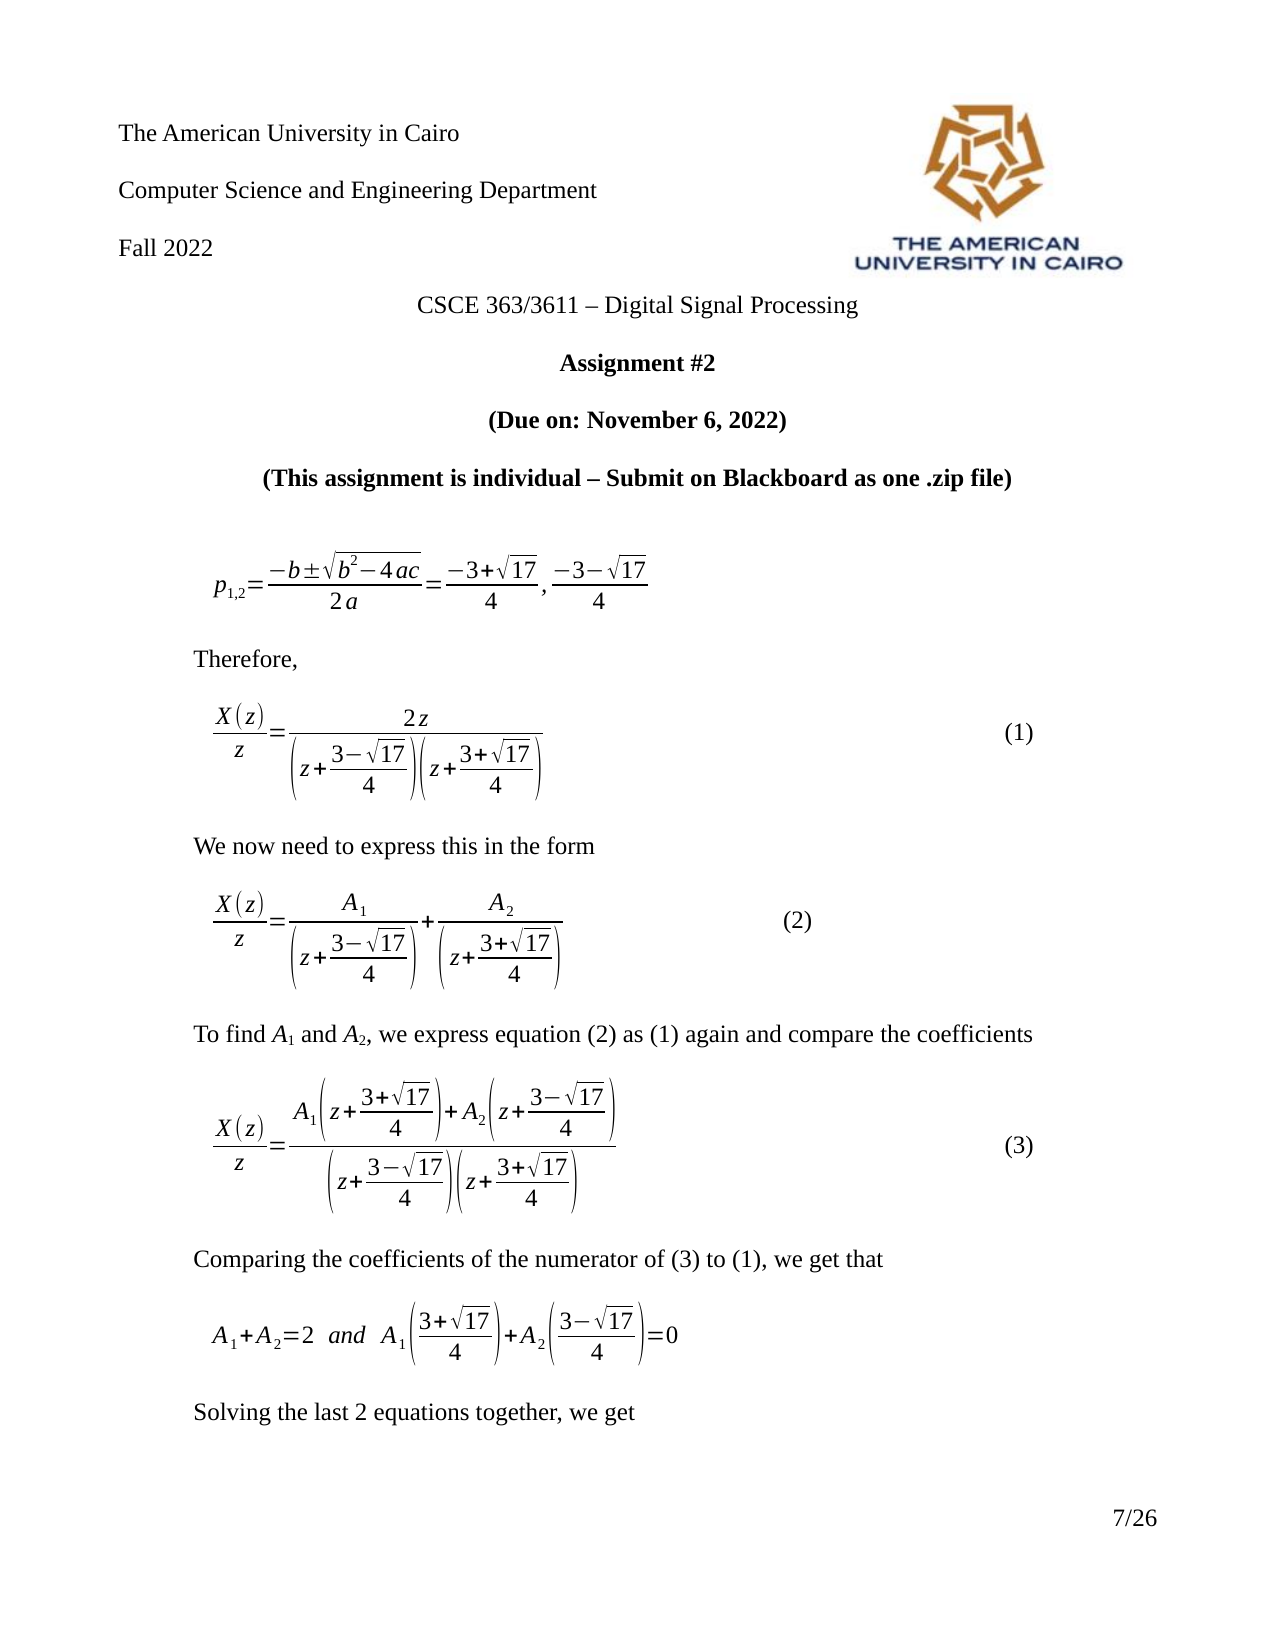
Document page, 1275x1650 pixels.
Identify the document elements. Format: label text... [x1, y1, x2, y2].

list (2) [156, 888, 1157, 991]
list (1) [156, 701, 1157, 802]
list To find A1 and A2, we express equation (2) as (1) again and compare the coefficients [156, 1019, 1157, 1048]
list Therefore, [156, 644, 1157, 672]
list Solving the last 2 equations together, we get [156, 1397, 1157, 1426]
list (3) [156, 1077, 1157, 1215]
picture [848, 93, 1134, 279]
list Comparing the coefficients of the numerator of (3) to (1), we get that [156, 1244, 1157, 1273]
list We now need to express this in the form [156, 831, 1157, 860]
